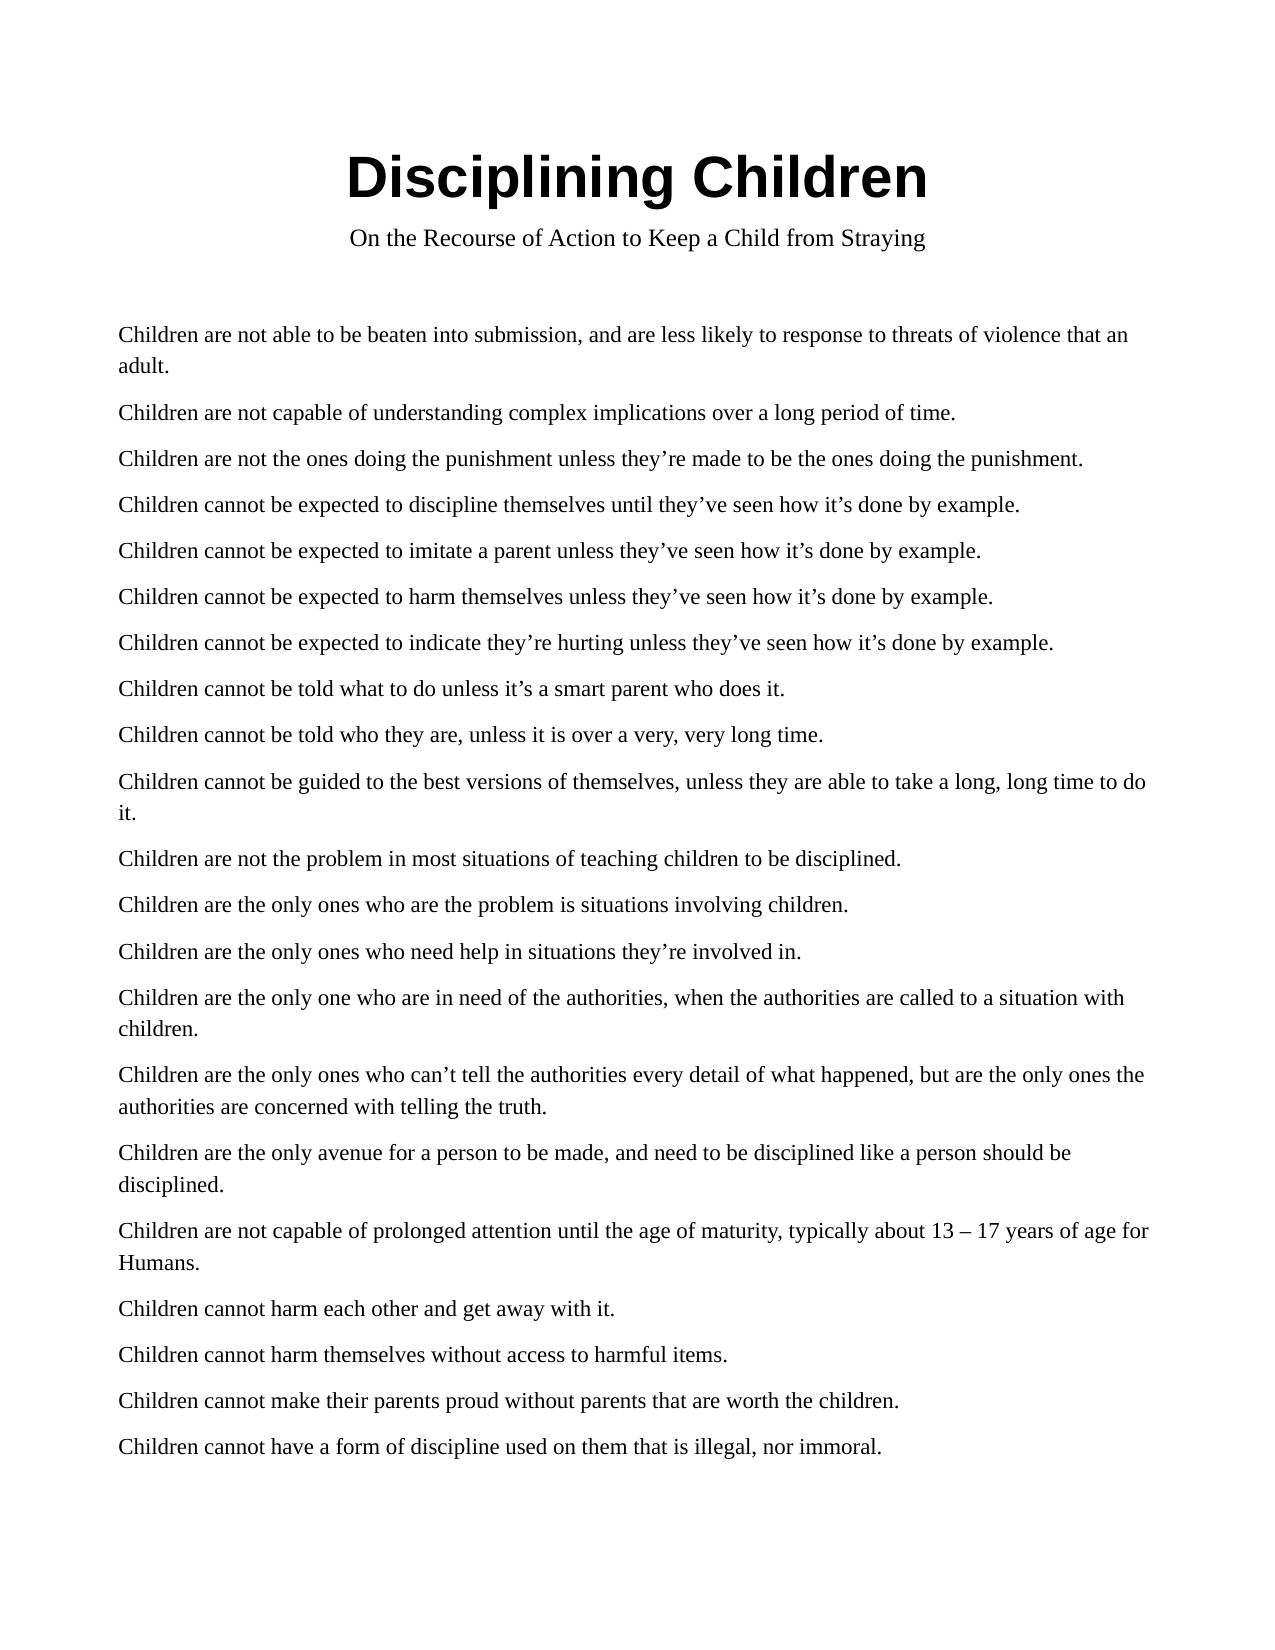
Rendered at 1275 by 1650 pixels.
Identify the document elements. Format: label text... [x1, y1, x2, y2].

text Children are the only ones who are the problem is situations involving children. [118, 892, 1157, 918]
text Children are not the ones doing the punishment unless they’re made to be the ones doing the punishment. [118, 445, 1157, 471]
text Children cannot be expected to discipline themselves until they’ve seen how it’s done by example. [118, 491, 1157, 517]
text Children are not capable of prolonged attention until the age of maturity, typically about 13 – 17 years of age for Humans. [118, 1217, 1157, 1275]
text Children cannot be expected to harm themselves unless they’ve seen how it’s done by example. [118, 583, 1157, 609]
text Children cannot have a form of discipline used on them that is illegal, nor immoral. [118, 1433, 1157, 1459]
text Children cannot be told what to do unless it’s a smart parent who does it. [118, 675, 1157, 702]
text Children are the only ones who need help in situations they’re involved in. [118, 938, 1157, 964]
text Children cannot be expected to indicate they’re hurting unless they’ve seen how it’s done by example. [118, 629, 1157, 656]
text Children are the only ones who can’t tell the authorities every detail of what happened, but are the only ones the authorities are concerned with telling the truth. [118, 1062, 1157, 1119]
text Children cannot be expected to imitate a parent unless they’ve seen how it’s done by example. [118, 537, 1157, 563]
text Children cannot be told who they are, unless it is over a very, very long time. [118, 722, 1157, 748]
text Children cannot harm themselves without access to harmful items. [118, 1341, 1157, 1367]
text Children cannot harm each other and get away with it. [118, 1295, 1157, 1321]
text On the Recourse of Action to Keep a Child from Straying [118, 223, 1157, 251]
text Children cannot make their parents proud without parents that are worth the children. [118, 1387, 1157, 1413]
title Disciplining Children [118, 143, 1157, 210]
text Children are not the problem in most situations of teaching children to be disciplined. [118, 845, 1157, 872]
text Children are the only one who are in need of the authorities, when the authorities are called to a situation with children. [118, 984, 1157, 1042]
text Children are not capable of understanding complex implications over a long period of time. [118, 398, 1157, 425]
text Children are not able to be beaten into submission, and are less likely to response to threats of violence that an adult. [118, 321, 1157, 379]
text Children are the only avenue for a person to be made, and need to be disciplined like a person should be disciplined. [118, 1139, 1157, 1197]
text Children cannot be guided to the best versions of themselves, unless they are able to take a long, long time to do it. [118, 768, 1157, 826]
